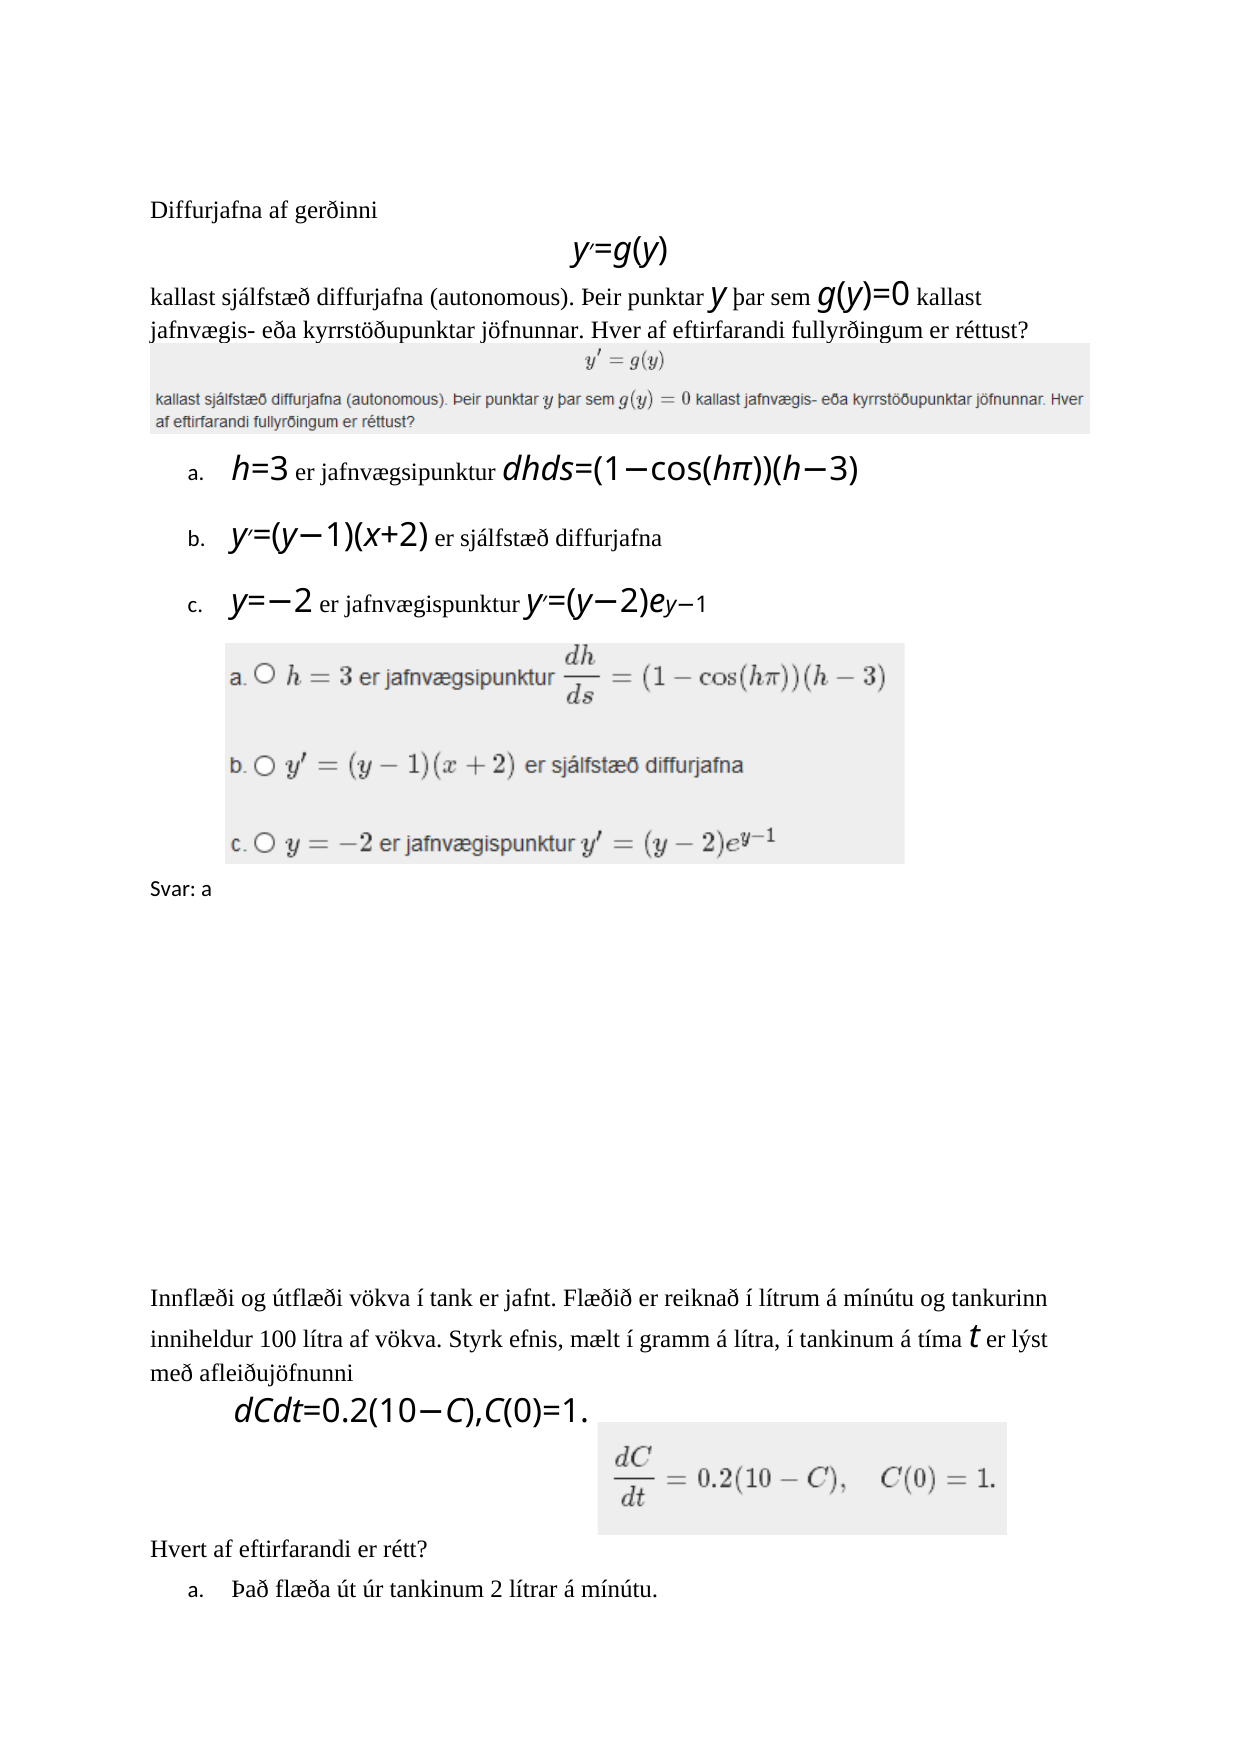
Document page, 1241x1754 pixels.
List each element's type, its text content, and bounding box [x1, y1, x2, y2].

list y′=(y−1)(x+2) er sjálfstæð diffurjafna [187, 511, 1090, 556]
picture [597, 1422, 1007, 1535]
list h=3 er jafnvægsipunktur dhds=(1−cos(hπ))(h−3) [187, 444, 1090, 490]
list y=−2 er jafnvægispunktur y′=(y−2)ey−1 [187, 577, 1090, 622]
picture [225, 643, 905, 864]
text dCdt=0.2(10−C),C(0)=1. [150, 1386, 1090, 1534]
text Hvert af eftirfarandi er rétt? [150, 1534, 1090, 1563]
text Diffurjafna af gerðinni [150, 196, 1090, 224]
text y′=g(y) [150, 224, 1090, 270]
list Það flæða út úr tankinum 2 lítrar á mínútu. [187, 1574, 1090, 1603]
picture [150, 343, 1091, 434]
text Svar: a [150, 874, 1090, 902]
text kallast sjálfstæð diffurjafna (autonomous). Þeir punktar y þar sem g(y)=0 kallast jafnvægis- eða kyrrstöðupunktar jöfnunnar. Hver af eftirfarandi fullyrðingum er réttust? [150, 270, 1090, 343]
text Innflæði og útflæði vökva í tank er jafnt. Flæðið er reiknað í lítrum á mínútu og tankurinn inniheldur 100 lítra af vökva. Styrk efnis, mælt í gramm á lítra, í tankinum á tíma t er lýst með afleiðujöfnunni [150, 1283, 1090, 1386]
